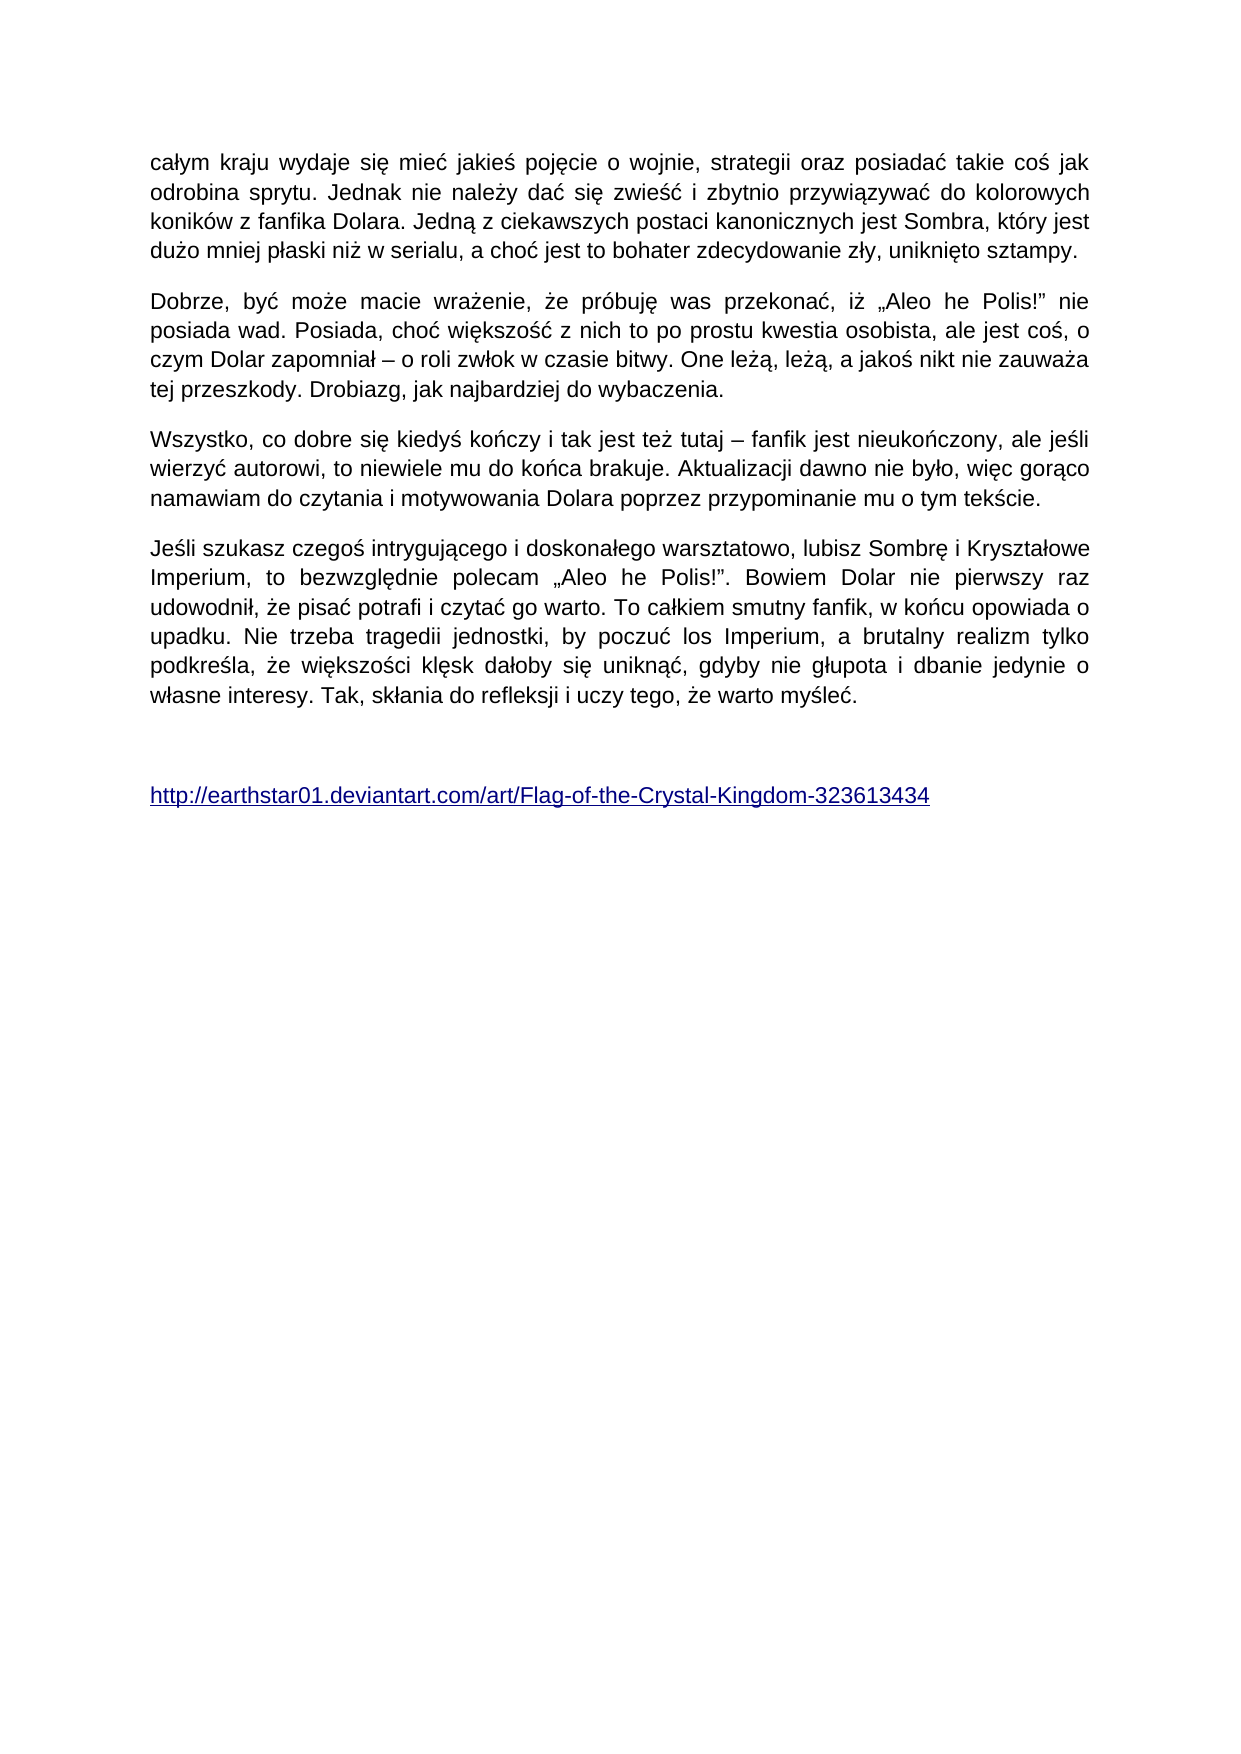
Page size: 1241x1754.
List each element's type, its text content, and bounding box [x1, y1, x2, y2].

text całym kraju wydaje się mieć jakieś pojęcie o wojnie, strategii oraz posiadać takie coś jak odrobina sprytu. Jednak nie należy dać się zwieść i zbytnio przywiązywać do kolorowych koników z fanfika Dolara. Jedną z ciekawszych postaci kanonicznych jest Sombra, który jest dużo mniej płaski niż w serialu, a choć jest to bohater zdecydowanie zły, uniknięto sztampy. [150, 150, 1091, 264]
text Wszystko, co dobre się kiedyś kończy i tak jest też tutaj – fanfik jest nieukończony, ale jeśli wierzyć autorowi, to niewiele mu do końca brakuje. Aktualizacji dawno nie było, więc gorąco namawiam do czytania i motywowania Dolara poprzez przypominanie mu o tym tekście. [150, 427, 1091, 511]
text Dobrze, być może macie wrażenie, że próbuję was przekonać, iż „Aleo he Polis!” nie posiada wad. Posiada, choć większość z nich to po prostu kwestia osobista, ale jest coś, o czym Dolar zapomniał – o roli zwłok w czasie bitwy. One leżą, leżą, a jakoś nikt nie zauważa tej przeszkody. Drobiazg, jak najbardziej do wybaczenia. [150, 288, 1091, 402]
text Jeśli szukasz czegoś intrygującego i doskonałego warsztatowo, lubisz Sombrę i Kryształowe Imperium, to bezwzględnie polecam „Aleo he Polis!”. Bowiem Dolar nie pierwszy raz udowodnił, że pisać potrafi i czytać go warto. To całkiem smutny fanfik, w końcu opowiada o upadku. Nie trzeba tragedii jednostki, by poczuć los Imperium, a brutalny realizm tylko podkreśla, że większości klęsk dałoby się uniknąć, gdyby nie głupota i dbanie jedynie o własne interesy. Tak, skłania do refleksji i uczy tego, że warto myśleć. [150, 536, 1091, 708]
text http://earthstar01.deviantart.com/art/Flag-of-the-Crystal-Kingdom-323613434 [150, 783, 1091, 808]
